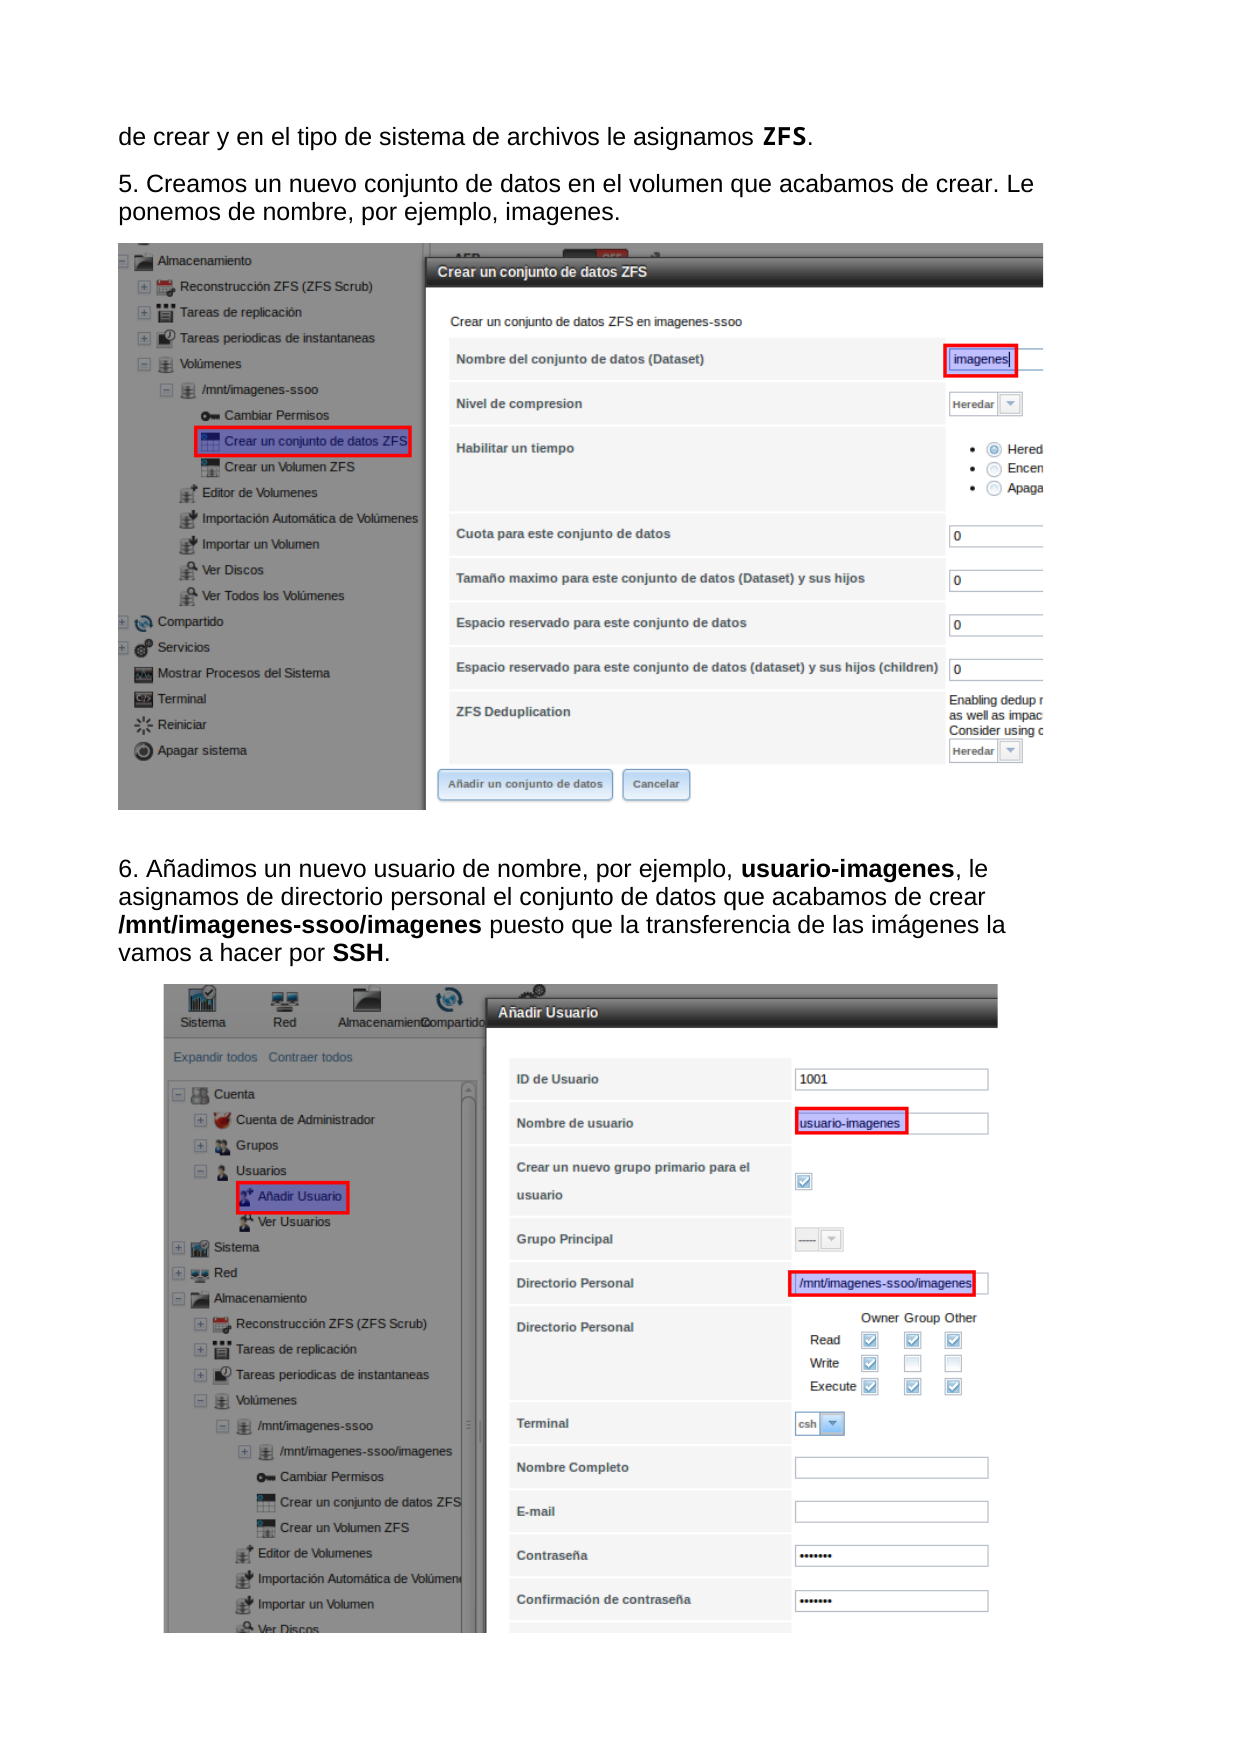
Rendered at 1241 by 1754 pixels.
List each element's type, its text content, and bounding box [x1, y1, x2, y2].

text 5. Creamos un nuevo conjunto de datos en el volumen que acabamos de crear. Le ponemos de nombre, por ejemplo, imagenes. [118, 170, 1043, 226]
picture [163, 984, 998, 1633]
text de crear y en el tipo de sistema de archivos le asignamos ZFS. [118, 118, 1043, 152]
picture [118, 243, 1044, 810]
text 6. Añadimos un nuevo usuario de nombre, por ejemplo, usuario-imagenes, le asignamos de directorio personal el conjunto de datos que acabamos de crear /mnt/imagenes-ssoo/imagenes puesto que la transferencia de las imágenes la vamos a hacer por SSH. [118, 855, 1043, 967]
